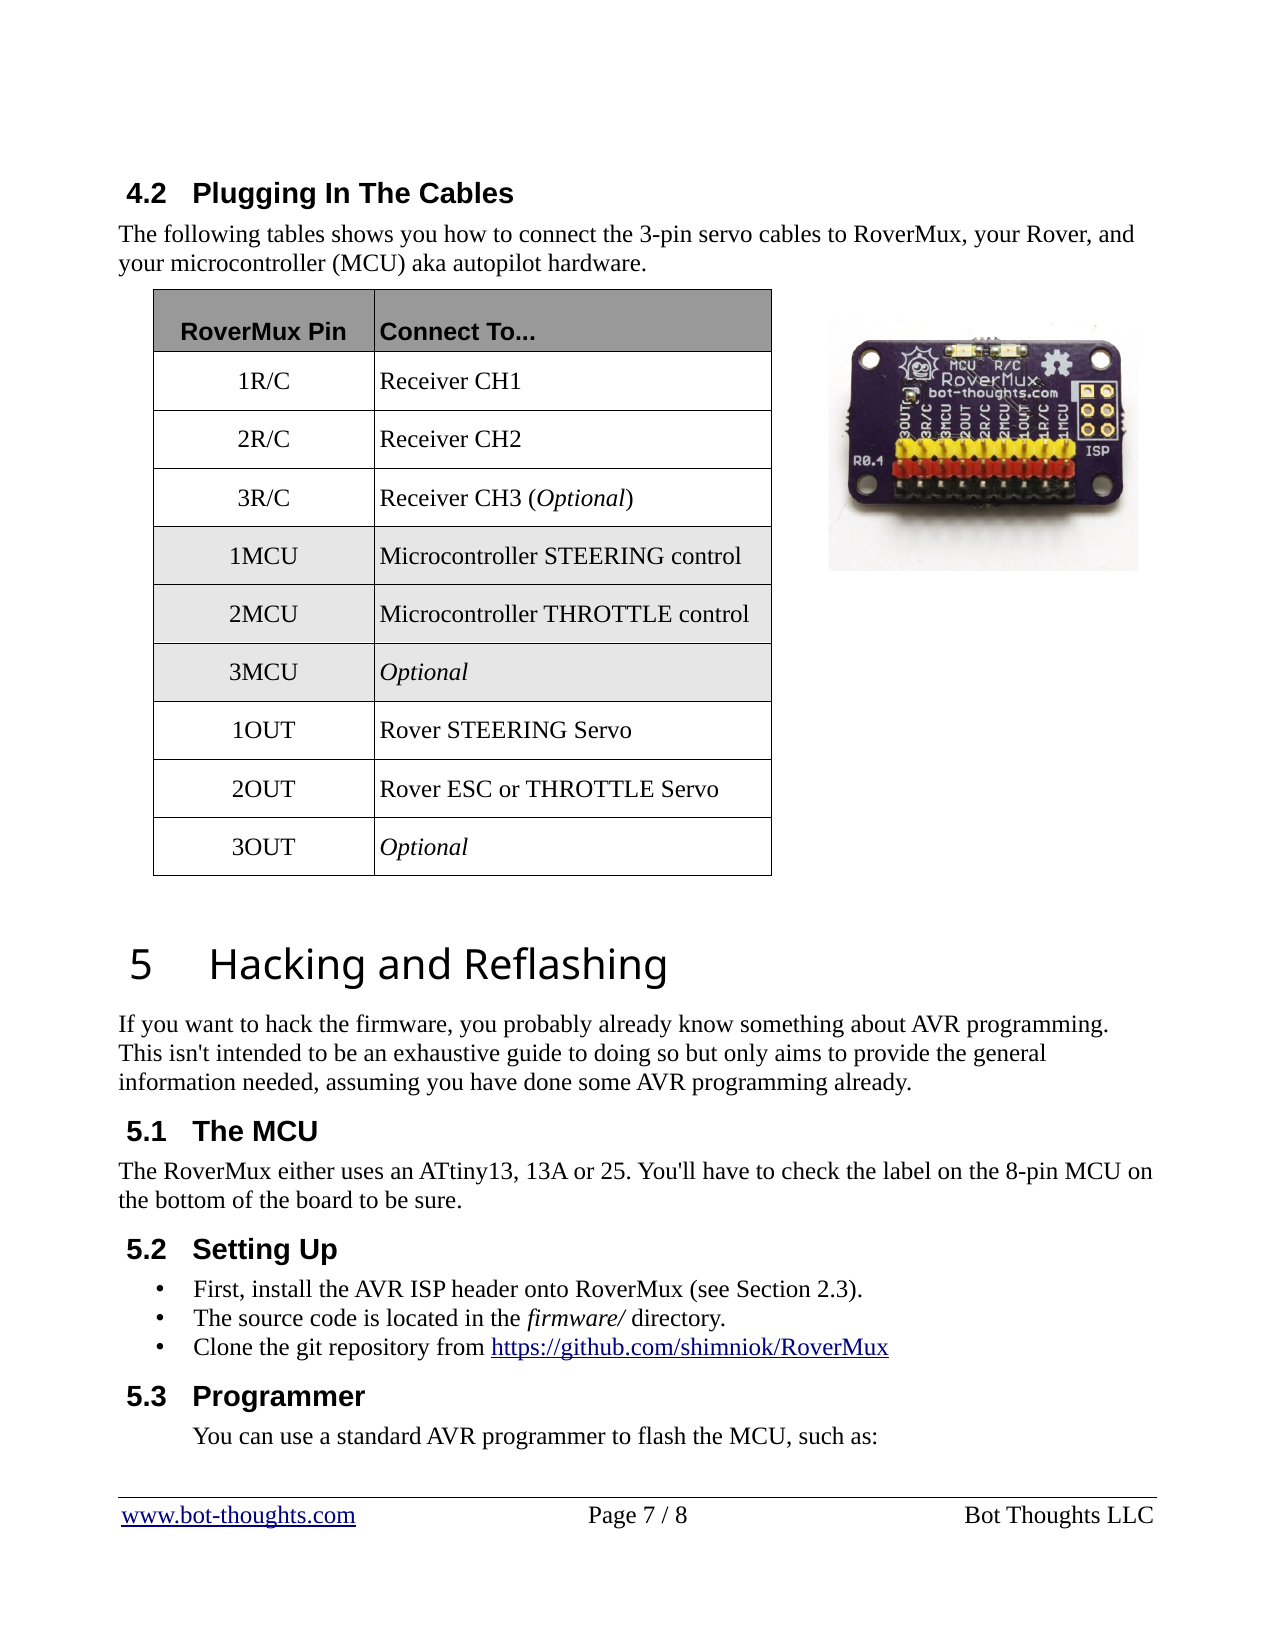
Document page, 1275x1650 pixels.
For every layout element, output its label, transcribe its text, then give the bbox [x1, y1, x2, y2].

subtitle Programmer [118, 1379, 1157, 1412]
list The source code is located in the firmware/ directory. [156, 1303, 1157, 1332]
table_cell Receiver CH3 (Optional) [375, 469, 771, 526]
table_cell 3R/C [154, 469, 374, 526]
table_cell 1OUT [154, 702, 374, 759]
table_cell 1MCU [154, 527, 374, 584]
picture [828, 318, 1139, 571]
list First, install the AVR ISP header onto RoverMux (see Section 2.3). [156, 1274, 1157, 1303]
table_cell Rover STEERING Servo [375, 702, 771, 759]
text You can use a standard AVR programmer to flash the MCU, such as: [192, 1421, 1157, 1450]
table_cell Microcontroller STEERING control [375, 527, 771, 584]
table_header Connect To... [375, 290, 771, 351]
text The following tables shows you how to connect the 3-pin servo cables to RoverMux, your Rover, and your microcontroller (MCU) aka autopilot hardware. [118, 219, 1157, 276]
table_cell Microcontroller THROTTLE control [375, 585, 771, 642]
table_cell Optional [375, 818, 771, 875]
table_cell 2MCU [154, 585, 374, 642]
table_cell Receiver CH1 [375, 352, 771, 409]
table_cell 3MCU [154, 644, 374, 701]
table_cell 3OUT [154, 818, 374, 875]
subtitle Plugging In The Cables [118, 176, 1157, 210]
table_cell Rover ESC or THROTTLE Servo [375, 760, 771, 817]
text The RoverMux either uses an ATtiny13, 13A or 25. You'll have to check the label on the 8-pin MCU on the bottom of the board to be sure. [118, 1156, 1157, 1214]
table_cell 1R/C [154, 352, 374, 409]
text If you want to hack the firmware, you probably already know something about AVR programming. This isn't intended to be an exhaustive guide to doing so but only aims to provide the general information needed, assuming you have done some AVR programming already. [118, 1009, 1157, 1096]
table_cell 2R/C [154, 411, 374, 468]
table_cell Receiver CH2 [375, 411, 771, 468]
table_cell 2OUT [154, 760, 374, 817]
subtitle Hacking and Reflashing [118, 935, 1157, 992]
subtitle Setting Up [118, 1232, 1157, 1265]
subtitle The MCU [118, 1114, 1157, 1147]
table_cell Optional [375, 644, 771, 701]
table_header RoverMux Pin [154, 290, 374, 351]
list Clone the git repository from https://github.com/shimniok/RoverMux [156, 1332, 1157, 1361]
